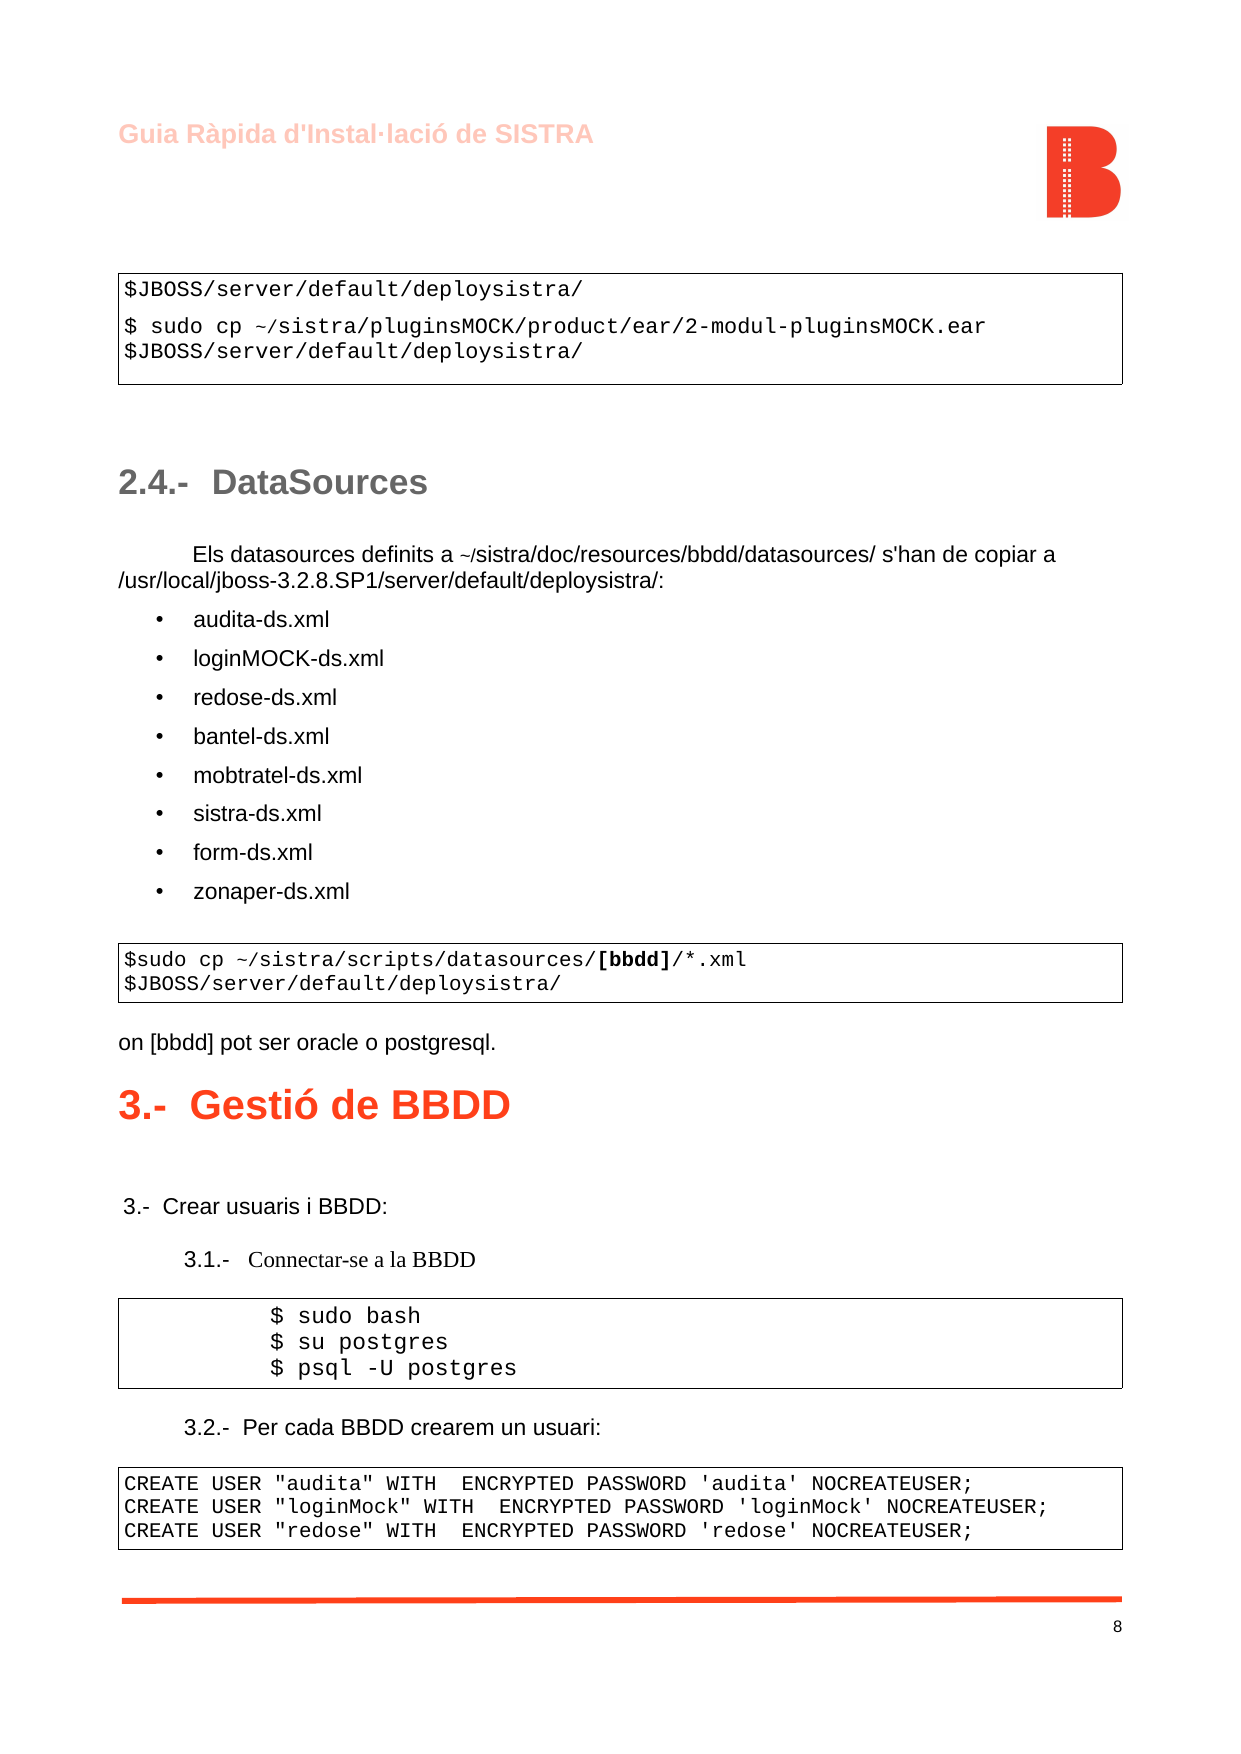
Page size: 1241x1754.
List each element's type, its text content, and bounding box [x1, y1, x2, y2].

table_header $ sudo bash $ su postgres $ psql -U postgres [119, 1299, 1122, 1388]
list audita-ds.xml [156, 606, 1122, 632]
list Crear usuaris i BBDD: [117, 1193, 1122, 1219]
subtitle DataSources [118, 461, 1122, 502]
list redose-ds.xml [156, 684, 1122, 710]
list bantel-ds.xml [156, 723, 1122, 749]
list Connectar-se a la BBDD [177, 1246, 1122, 1272]
table_header CREATE USER "audita" WITH ENCRYPTED PASSWORD 'audita' NOCREATEUSER; CREATE USER "loginMock" WITH ENCRYPTED PASSWORD 'loginMock' NOCREATEUSER; CREATE USER "redose" WITH ENCRYPTED PASSWORD 'redose' NOCREATEUSER; [119, 1468, 1122, 1549]
subtitle Gestió de BBDD [118, 1080, 1122, 1128]
list sistra-ds.xml [156, 800, 1122, 827]
text Els datasources definits a ~/sistra/doc/resources/bbdd/datasources/ s'han de copiar a /usr/local/jboss-3.2.8.SP1/server/default/deploysistra/: [118, 541, 1122, 594]
table_header $JBOSS/server/default/deploysistra/ $ sudo cp ~/sistra/pluginsMOCK/product/ear/2-modul-pluginsMOCK.ear $JBOSS/server/default/deploysistra/ [119, 274, 1122, 383]
list mobtratel-ds.xml [156, 762, 1122, 788]
list Per cada BBDD crearem un usuari: [177, 1414, 1122, 1440]
picture [1036, 124, 1130, 221]
table_header $sudo cp ~/sistra/scripts/datasources/[bbdd]/*.xml $JBOSS/server/default/deploysistra/ [119, 944, 1122, 1002]
list zonaper-ds.xml [156, 878, 1122, 904]
list form-ds.xml [156, 839, 1122, 866]
text on [bbdd] pot ser oracle o postgresql. [118, 1029, 1122, 1055]
list loginMOCK-ds.xml [156, 645, 1122, 671]
